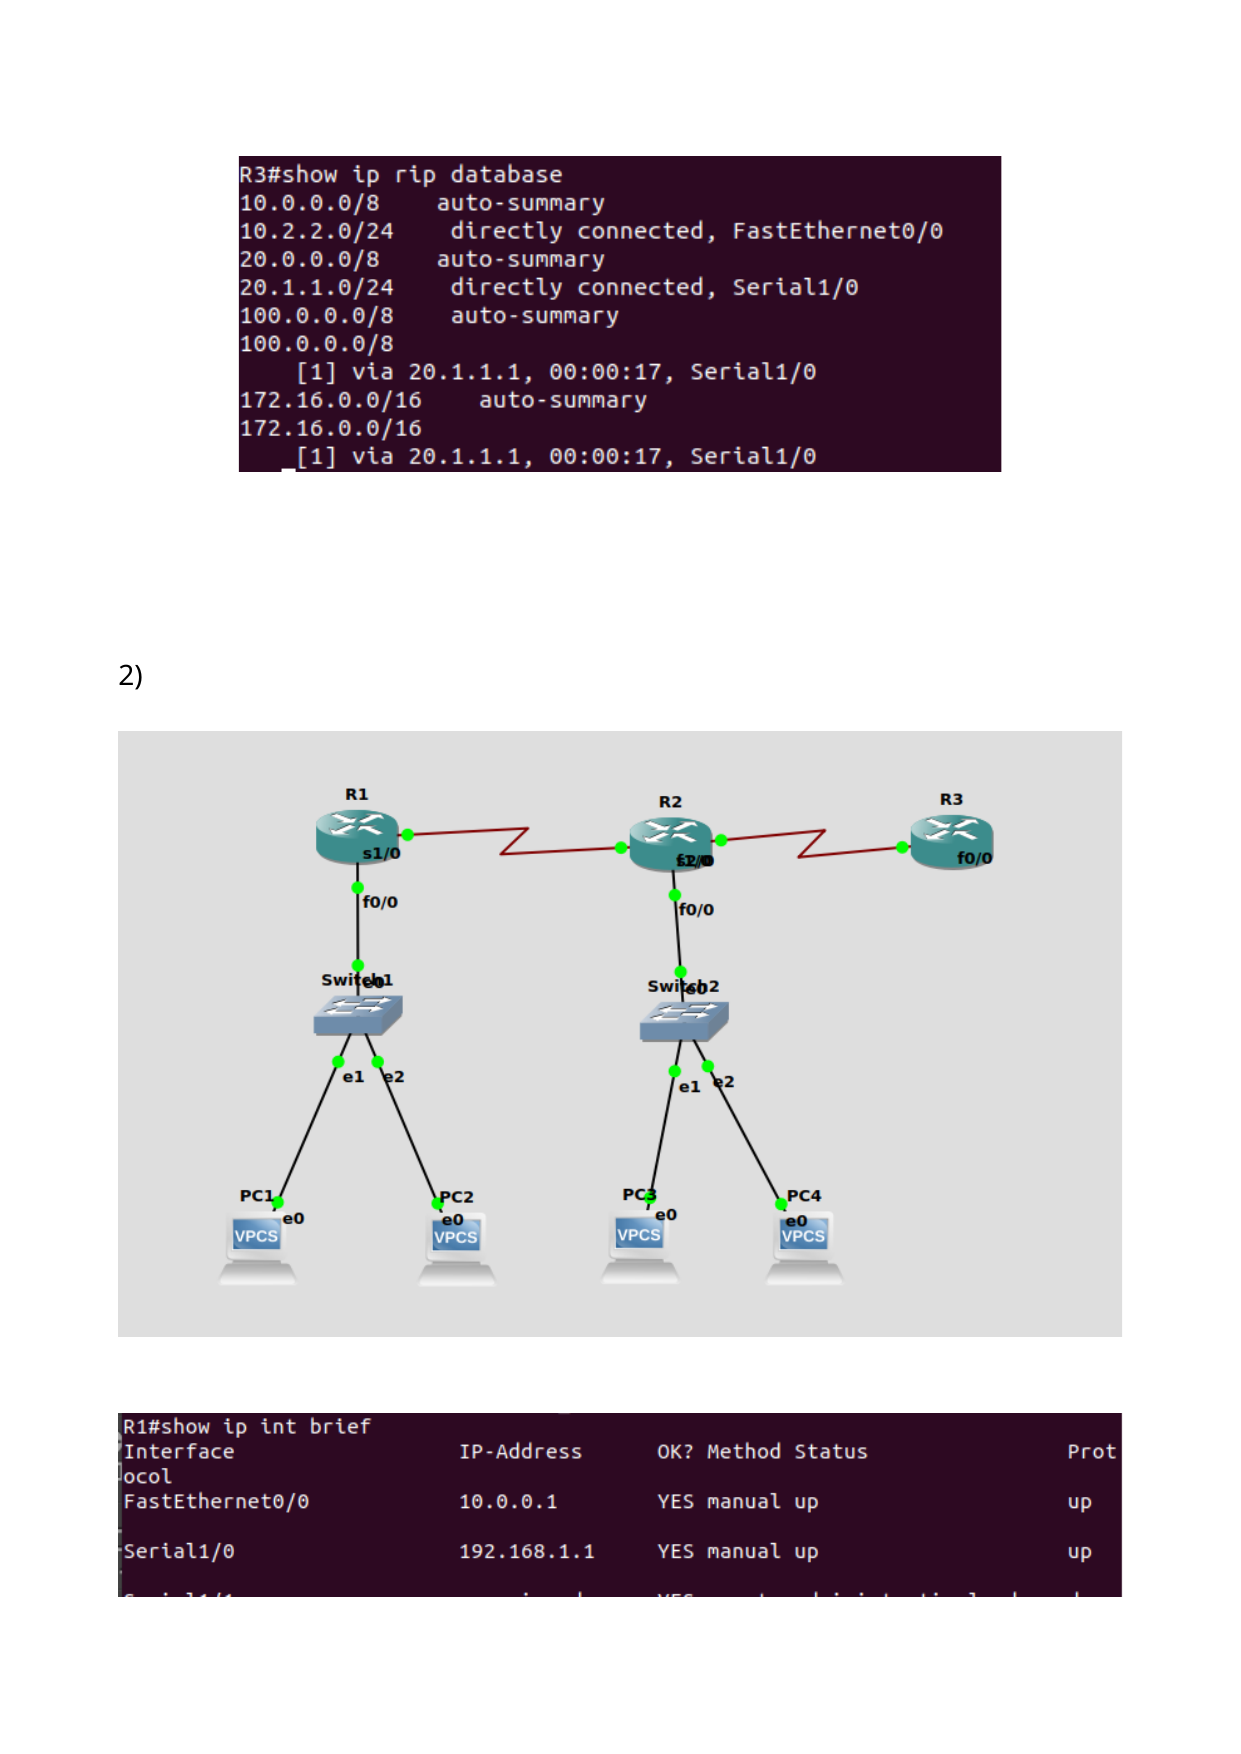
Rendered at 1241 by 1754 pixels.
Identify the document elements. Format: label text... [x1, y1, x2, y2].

picture [118, 1413, 1123, 1597]
picture [118, 731, 1123, 1337]
text 2) [118, 655, 1122, 693]
picture [238, 156, 1002, 472]
